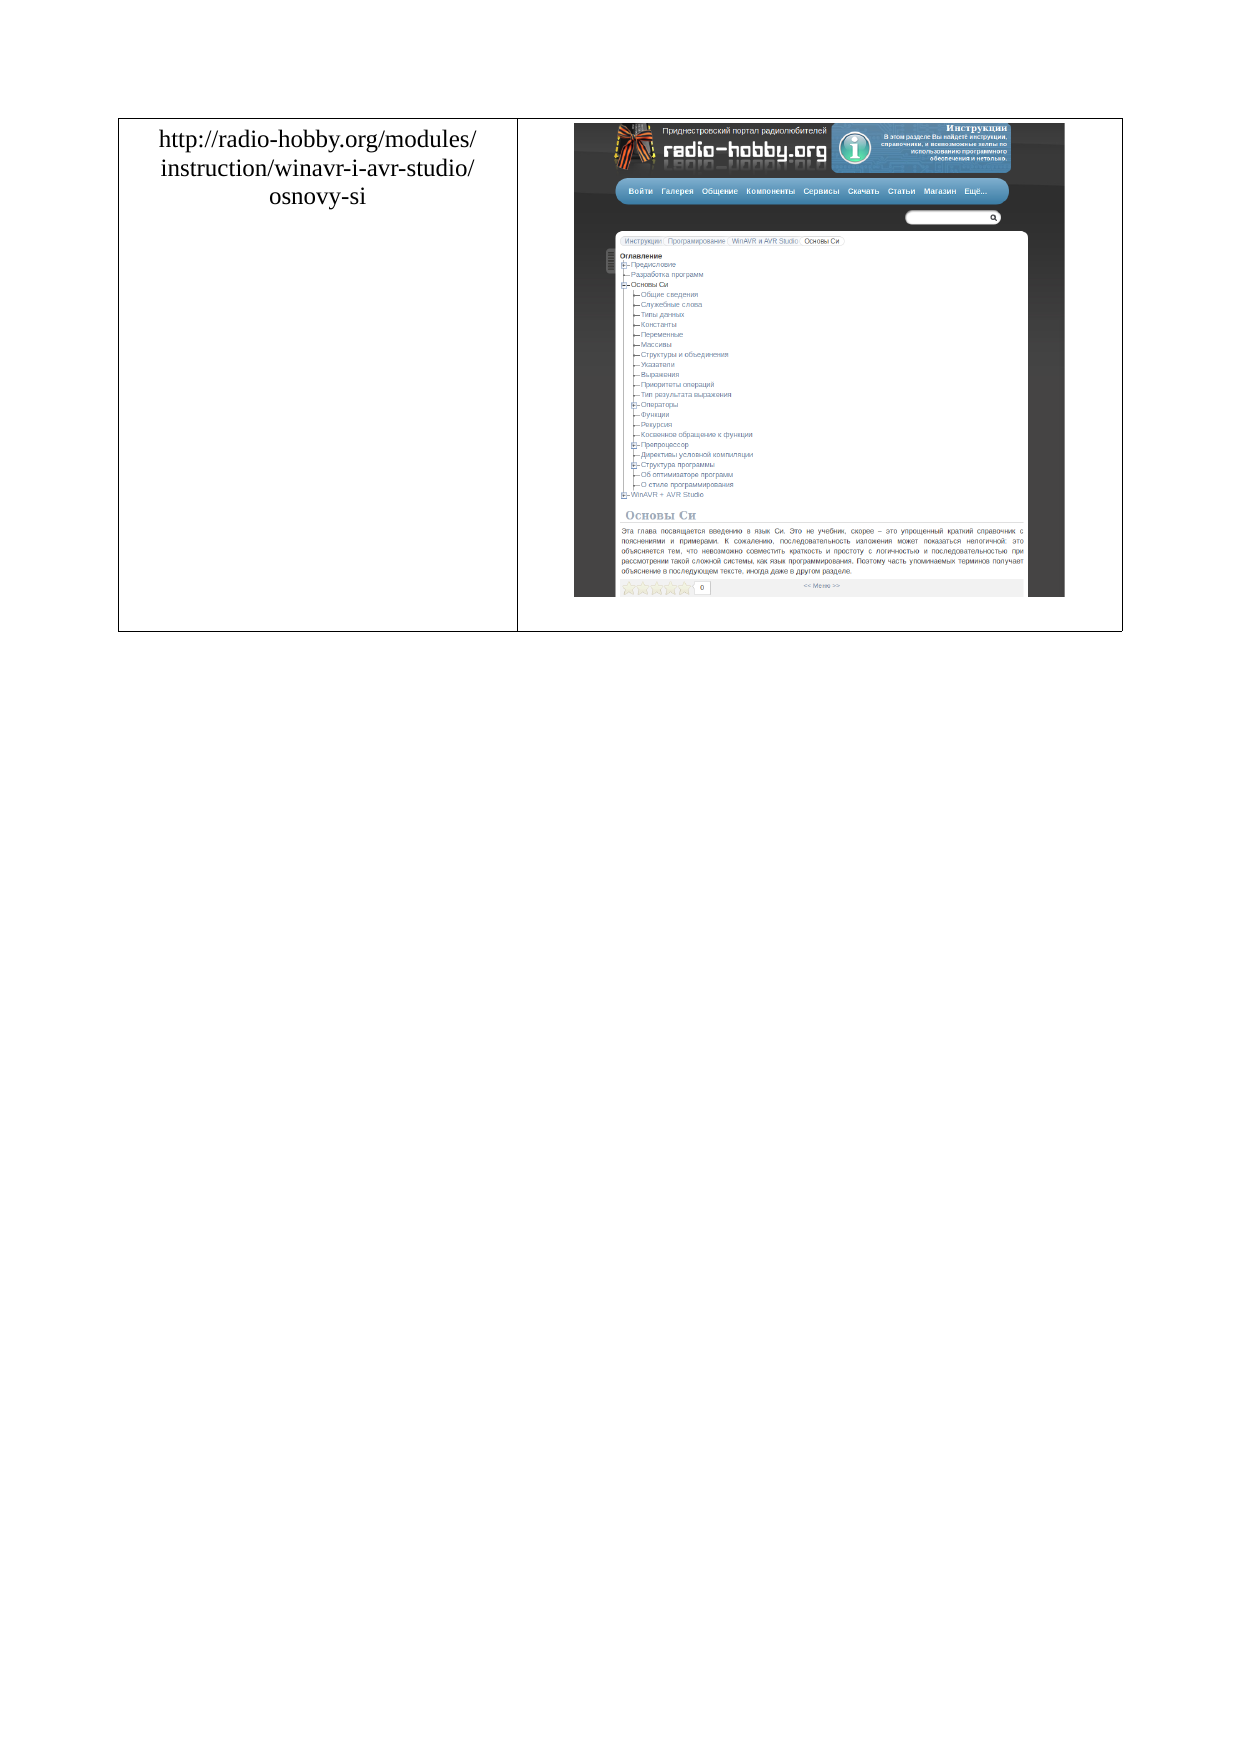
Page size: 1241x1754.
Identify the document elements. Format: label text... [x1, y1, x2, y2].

table_cell http://radio-hobby.org/modules/instruction/winavr-i-avr-studio/osnovy-si [119, 119, 517, 631]
table_cell [518, 119, 1122, 631]
picture [574, 123, 1065, 597]
